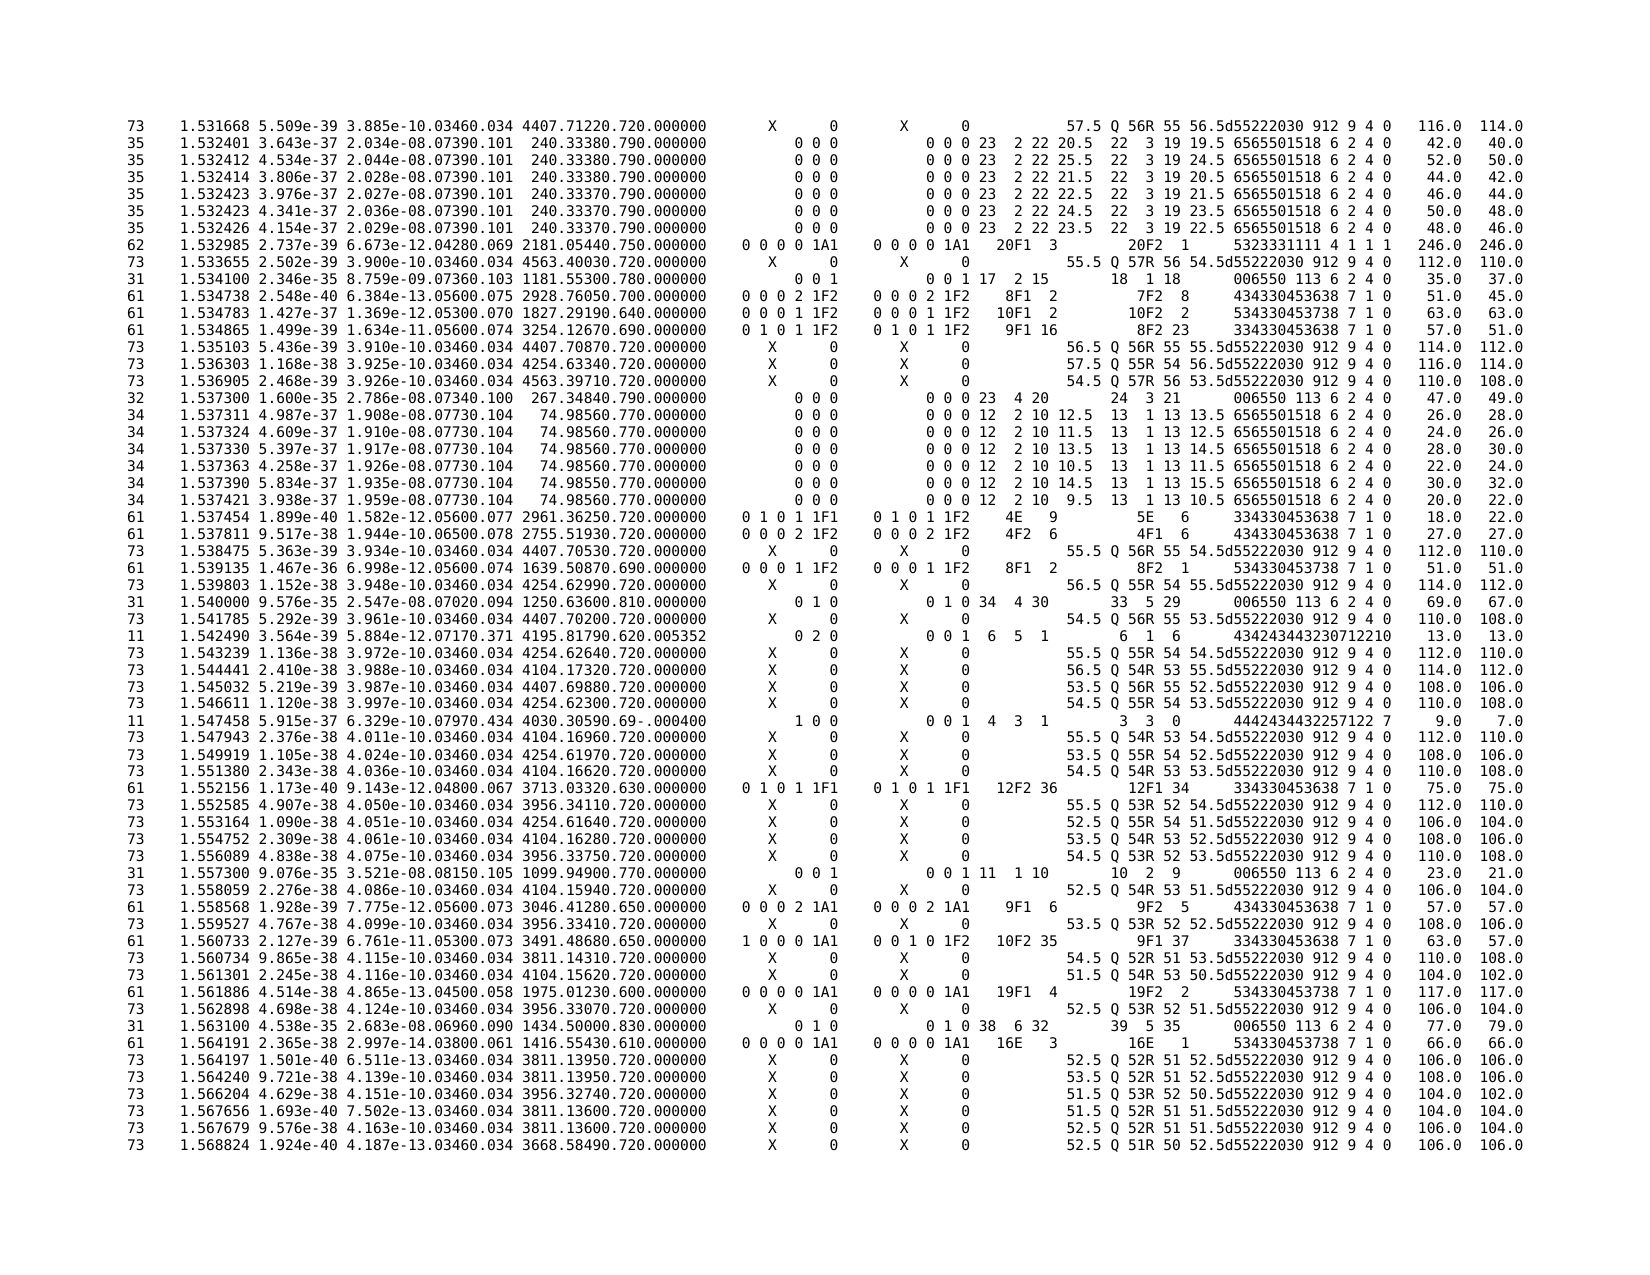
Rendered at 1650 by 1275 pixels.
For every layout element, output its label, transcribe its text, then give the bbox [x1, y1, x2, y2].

text 61 1.539135 1.467e-36 6.998e-12.05600.074 1639.50870.690.000000 0 0 0 1 1F2 0 0 0 1 1F2 8F1 2 8F2 1 534330453738 7 1 0 51.0 51.0 [118, 559, 1532, 577]
text 73 1.545032 5.219e-39 3.987e-10.03460.034 4407.69880.720.000000 X 0 X 0 53.5 Q 56R 55 52.5d55222030 912 9 4 0 108.0 106.0 [118, 678, 1532, 695]
text 73 1.543239 1.136e-38 3.972e-10.03460.034 4254.62640.720.000000 X 0 X 0 55.5 Q 55R 54 54.5d55222030 912 9 4 0 112.0 110.0 [118, 644, 1532, 661]
text 73 1.536905 2.468e-39 3.926e-10.03460.034 4563.39710.720.000000 X 0 X 0 54.5 Q 57R 56 53.5d55222030 912 9 4 0 110.0 108.0 [118, 373, 1532, 390]
text 11 1.542490 3.564e-39 5.884e-12.07170.371 4195.81790.620.005352 0 2 0 0 0 1 6 5 1 6 1 6 434243443230712210 13.0 13.0 [118, 627, 1532, 644]
text 73 1.566204 4.629e-38 4.151e-10.03460.034 3956.32740.720.000000 X 0 X 0 51.5 Q 53R 52 50.5d55222030 912 9 4 0 104.0 102.0 [118, 1086, 1532, 1103]
text 73 1.538475 5.363e-39 3.934e-10.03460.034 4407.70530.720.000000 X 0 X 0 55.5 Q 56R 55 54.5d55222030 912 9 4 0 112.0 110.0 [118, 543, 1532, 559]
text 73 1.564240 9.721e-38 4.139e-10.03460.034 3811.13950.720.000000 X 0 X 0 53.5 Q 52R 51 52.5d55222030 912 9 4 0 108.0 106.0 [118, 1069, 1532, 1086]
text 35 1.532414 3.806e-37 2.028e-08.07390.101 240.33380.790.000000 0 0 0 0 0 0 23 2 22 21.5 22 3 19 20.5 6565501518 6 2 4 0 44.0 42.0 [118, 169, 1532, 186]
text 73 1.552585 4.907e-38 4.050e-10.03460.034 3956.34110.720.000000 X 0 X 0 55.5 Q 53R 52 54.5d55222030 912 9 4 0 112.0 110.0 [118, 797, 1532, 814]
text 61 1.534783 1.427e-37 1.369e-12.05300.070 1827.29190.640.000000 0 0 0 1 1F2 0 0 0 1 1F2 10F1 2 10F2 2 534330453738 7 1 0 63.0 63.0 [118, 305, 1532, 322]
text 34 1.537363 4.258e-37 1.926e-08.07730.104 74.98560.770.000000 0 0 0 0 0 0 12 2 10 10.5 13 1 13 11.5 6565501518 6 2 4 0 22.0 24.0 [118, 458, 1532, 475]
text 73 1.568824 1.924e-40 4.187e-13.03460.034 3668.58490.720.000000 X 0 X 0 52.5 Q 51R 50 52.5d55222030 912 9 4 0 106.0 106.0 [118, 1137, 1532, 1154]
text 73 1.533655 2.502e-39 3.900e-10.03460.034 4563.40030.720.000000 X 0 X 0 55.5 Q 57R 56 54.5d55222030 912 9 4 0 112.0 110.0 [118, 254, 1532, 271]
text 31 1.540000 9.576e-35 2.547e-08.07020.094 1250.63600.810.000000 0 1 0 0 1 0 34 4 30 33 5 29 006550 113 6 2 4 0 69.0 67.0 [118, 593, 1532, 611]
text 61 1.560733 2.127e-39 6.761e-11.05300.073 3491.48680.650.000000 1 0 0 0 1A1 0 0 1 0 1F2 10F2 35 9F1 37 334330453638 7 1 0 63.0 57.0 [118, 933, 1532, 950]
text 73 1.560734 9.865e-38 4.115e-10.03460.034 3811.14310.720.000000 X 0 X 0 54.5 Q 52R 51 53.5d55222030 912 9 4 0 110.0 108.0 [118, 950, 1532, 967]
text 73 1.558059 2.276e-38 4.086e-10.03460.034 4104.15940.720.000000 X 0 X 0 52.5 Q 54R 53 51.5d55222030 912 9 4 0 106.0 104.0 [118, 882, 1532, 899]
text 35 1.532412 4.534e-37 2.044e-08.07390.101 240.33380.790.000000 0 0 0 0 0 0 23 2 22 25.5 22 3 19 24.5 6565501518 6 2 4 0 52.0 50.0 [118, 152, 1532, 169]
text 34 1.537421 3.938e-37 1.959e-08.07730.104 74.98560.770.000000 0 0 0 0 0 0 12 2 10 9.5 13 1 13 10.5 6565501518 6 2 4 0 20.0 22.0 [118, 492, 1532, 509]
text 34 1.537311 4.987e-37 1.908e-08.07730.104 74.98560.770.000000 0 0 0 0 0 0 12 2 10 12.5 13 1 13 13.5 6565501518 6 2 4 0 26.0 28.0 [118, 407, 1532, 424]
text 73 1.556089 4.838e-38 4.075e-10.03460.034 3956.33750.720.000000 X 0 X 0 54.5 Q 53R 52 53.5d55222030 912 9 4 0 110.0 108.0 [118, 848, 1532, 865]
text 32 1.537300 1.600e-35 2.786e-08.07340.100 267.34840.790.000000 0 0 0 0 0 0 23 4 20 24 3 21 006550 113 6 2 4 0 47.0 49.0 [118, 390, 1532, 407]
text 35 1.532423 4.341e-37 2.036e-08.07390.101 240.33370.790.000000 0 0 0 0 0 0 23 2 22 24.5 22 3 19 23.5 6565501518 6 2 4 0 50.0 48.0 [118, 203, 1532, 220]
text 73 1.559527 4.767e-38 4.099e-10.03460.034 3956.33410.720.000000 X 0 X 0 53.5 Q 53R 52 52.5d55222030 912 9 4 0 108.0 106.0 [118, 916, 1532, 933]
text 73 1.544441 2.410e-38 3.988e-10.03460.034 4104.17320.720.000000 X 0 X 0 56.5 Q 54R 53 55.5d55222030 912 9 4 0 114.0 112.0 [118, 661, 1532, 678]
text 35 1.532423 3.976e-37 2.027e-08.07390.101 240.33370.790.000000 0 0 0 0 0 0 23 2 22 22.5 22 3 19 21.5 6565501518 6 2 4 0 46.0 44.0 [118, 186, 1532, 203]
text 73 1.547943 2.376e-38 4.011e-10.03460.034 4104.16960.720.000000 X 0 X 0 55.5 Q 54R 53 54.5d55222030 912 9 4 0 112.0 110.0 [118, 729, 1532, 746]
text 73 1.567656 1.693e-40 7.502e-13.03460.034 3811.13600.720.000000 X 0 X 0 51.5 Q 52R 51 51.5d55222030 912 9 4 0 104.0 104.0 [118, 1103, 1532, 1120]
text 73 1.551380 2.343e-38 4.036e-10.03460.034 4104.16620.720.000000 X 0 X 0 54.5 Q 54R 53 53.5d55222030 912 9 4 0 110.0 108.0 [118, 763, 1532, 780]
text 73 1.561301 2.245e-38 4.116e-10.03460.034 4104.15620.720.000000 X 0 X 0 51.5 Q 54R 53 50.5d55222030 912 9 4 0 104.0 102.0 [118, 967, 1532, 984]
text 61 1.534738 2.548e-40 6.384e-13.05600.075 2928.76050.700.000000 0 0 0 2 1F2 0 0 0 2 1F2 8F1 2 7F2 8 434330453638 7 1 0 51.0 45.0 [118, 288, 1532, 305]
text 35 1.532426 4.154e-37 2.029e-08.07390.101 240.33370.790.000000 0 0 0 0 0 0 23 2 22 23.5 22 3 19 22.5 6565501518 6 2 4 0 48.0 46.0 [118, 220, 1532, 237]
text 34 1.537324 4.609e-37 1.910e-08.07730.104 74.98560.770.000000 0 0 0 0 0 0 12 2 10 11.5 13 1 13 12.5 6565501518 6 2 4 0 24.0 26.0 [118, 424, 1532, 441]
text 61 1.564191 2.365e-38 2.997e-14.03800.061 1416.55430.610.000000 0 0 0 0 1A1 0 0 0 0 1A1 16E 3 16E 1 534330453738 7 1 0 66.0 66.0 [118, 1035, 1532, 1052]
text 31 1.563100 4.538e-35 2.683e-08.06960.090 1434.50000.830.000000 0 1 0 0 1 0 38 6 32 39 5 35 006550 113 6 2 4 0 77.0 79.0 [118, 1018, 1532, 1035]
text 34 1.537330 5.397e-37 1.917e-08.07730.104 74.98560.770.000000 0 0 0 0 0 0 12 2 10 13.5 13 1 13 14.5 6565501518 6 2 4 0 28.0 30.0 [118, 441, 1532, 458]
text 73 1.553164 1.090e-38 4.051e-10.03460.034 4254.61640.720.000000 X 0 X 0 52.5 Q 55R 54 51.5d55222030 912 9 4 0 106.0 104.0 [118, 814, 1532, 831]
text 73 1.536303 1.168e-38 3.925e-10.03460.034 4254.63340.720.000000 X 0 X 0 57.5 Q 55R 54 56.5d55222030 912 9 4 0 116.0 114.0 [118, 356, 1532, 373]
text 35 1.532401 3.643e-37 2.034e-08.07390.101 240.33380.790.000000 0 0 0 0 0 0 23 2 22 20.5 22 3 19 19.5 6565501518 6 2 4 0 42.0 40.0 [118, 135, 1532, 152]
text 61 1.537454 1.899e-40 1.582e-12.05600.077 2961.36250.720.000000 0 1 0 1 1F1 0 1 0 1 1F2 4E 9 5E 6 334330453638 7 1 0 18.0 22.0 [118, 509, 1532, 526]
text 61 1.537811 9.517e-38 1.944e-10.06500.078 2755.51930.720.000000 0 0 0 2 1F2 0 0 0 2 1F2 4F2 6 4F1 6 434330453638 7 1 0 27.0 27.0 [118, 526, 1532, 543]
text 73 1.554752 2.309e-38 4.061e-10.03460.034 4104.16280.720.000000 X 0 X 0 53.5 Q 54R 53 52.5d55222030 912 9 4 0 108.0 106.0 [118, 831, 1532, 848]
text 73 1.541785 5.292e-39 3.961e-10.03460.034 4407.70200.720.000000 X 0 X 0 54.5 Q 56R 55 53.5d55222030 912 9 4 0 110.0 108.0 [118, 611, 1532, 627]
text 73 1.549919 1.105e-38 4.024e-10.03460.034 4254.61970.720.000000 X 0 X 0 53.5 Q 55R 54 52.5d55222030 912 9 4 0 108.0 106.0 [118, 746, 1532, 763]
text 31 1.557300 9.076e-35 3.521e-08.08150.105 1099.94900.770.000000 0 0 1 0 0 1 11 1 10 10 2 9 006550 113 6 2 4 0 23.0 21.0 [118, 865, 1532, 882]
text 61 1.558568 1.928e-39 7.775e-12.05600.073 3046.41280.650.000000 0 0 0 2 1A1 0 0 0 2 1A1 9F1 6 9F2 5 434330453638 7 1 0 57.0 57.0 [118, 899, 1532, 916]
text 73 1.562898 4.698e-38 4.124e-10.03460.034 3956.33070.720.000000 X 0 X 0 52.5 Q 53R 52 51.5d55222030 912 9 4 0 106.0 104.0 [118, 1001, 1532, 1018]
text 31 1.534100 2.346e-35 8.759e-09.07360.103 1181.55300.780.000000 0 0 1 0 0 1 17 2 15 18 1 18 006550 113 6 2 4 0 35.0 37.0 [118, 271, 1532, 288]
text 73 1.539803 1.152e-38 3.948e-10.03460.034 4254.62990.720.000000 X 0 X 0 56.5 Q 55R 54 55.5d55222030 912 9 4 0 114.0 112.0 [118, 577, 1532, 593]
text 73 1.567679 9.576e-38 4.163e-10.03460.034 3811.13600.720.000000 X 0 X 0 52.5 Q 52R 51 51.5d55222030 912 9 4 0 106.0 104.0 [118, 1120, 1532, 1137]
text 61 1.561886 4.514e-38 4.865e-13.04500.058 1975.01230.600.000000 0 0 0 0 1A1 0 0 0 0 1A1 19F1 4 19F2 2 534330453738 7 1 0 117.0 117.0 [118, 984, 1532, 1001]
text 73 1.564197 1.501e-40 6.511e-13.03460.034 3811.13950.720.000000 X 0 X 0 52.5 Q 52R 51 52.5d55222030 912 9 4 0 106.0 106.0 [118, 1052, 1532, 1069]
text 73 1.531668 5.509e-39 3.885e-10.03460.034 4407.71220.720.000000 X 0 X 0 57.5 Q 56R 55 56.5d55222030 912 9 4 0 116.0 114.0 [118, 118, 1532, 135]
text 61 1.534865 1.499e-39 1.634e-11.05600.074 3254.12670.690.000000 0 1 0 1 1F2 0 1 0 1 1F2 9F1 16 8F2 23 334330453638 7 1 0 57.0 51.0 [118, 322, 1532, 339]
text 34 1.537390 5.834e-37 1.935e-08.07730.104 74.98550.770.000000 0 0 0 0 0 0 12 2 10 14.5 13 1 13 15.5 6565501518 6 2 4 0 30.0 32.0 [118, 475, 1532, 492]
text 73 1.546611 1.120e-38 3.997e-10.03460.034 4254.62300.720.000000 X 0 X 0 54.5 Q 55R 54 53.5d55222030 912 9 4 0 110.0 108.0 [118, 695, 1532, 712]
text 61 1.552156 1.173e-40 9.143e-12.04800.067 3713.03320.630.000000 0 1 0 1 1F1 0 1 0 1 1F1 12F2 36 12F1 34 334330453638 7 1 0 75.0 75.0 [118, 780, 1532, 797]
text 73 1.535103 5.436e-39 3.910e-10.03460.034 4407.70870.720.000000 X 0 X 0 56.5 Q 56R 55 55.5d55222030 912 9 4 0 114.0 112.0 [118, 339, 1532, 356]
text 11 1.547458 5.915e-37 6.329e-10.07970.434 4030.30590.69-.000400 1 0 0 0 0 1 4 3 1 3 3 0 4442434432257122 7 9.0 7.0 [118, 712, 1532, 729]
text 62 1.532985 2.737e-39 6.673e-12.04280.069 2181.05440.750.000000 0 0 0 0 1A1 0 0 0 0 1A1 20F1 3 20F2 1 5323331111 4 1 1 1 246.0 246.0 [118, 237, 1532, 254]
